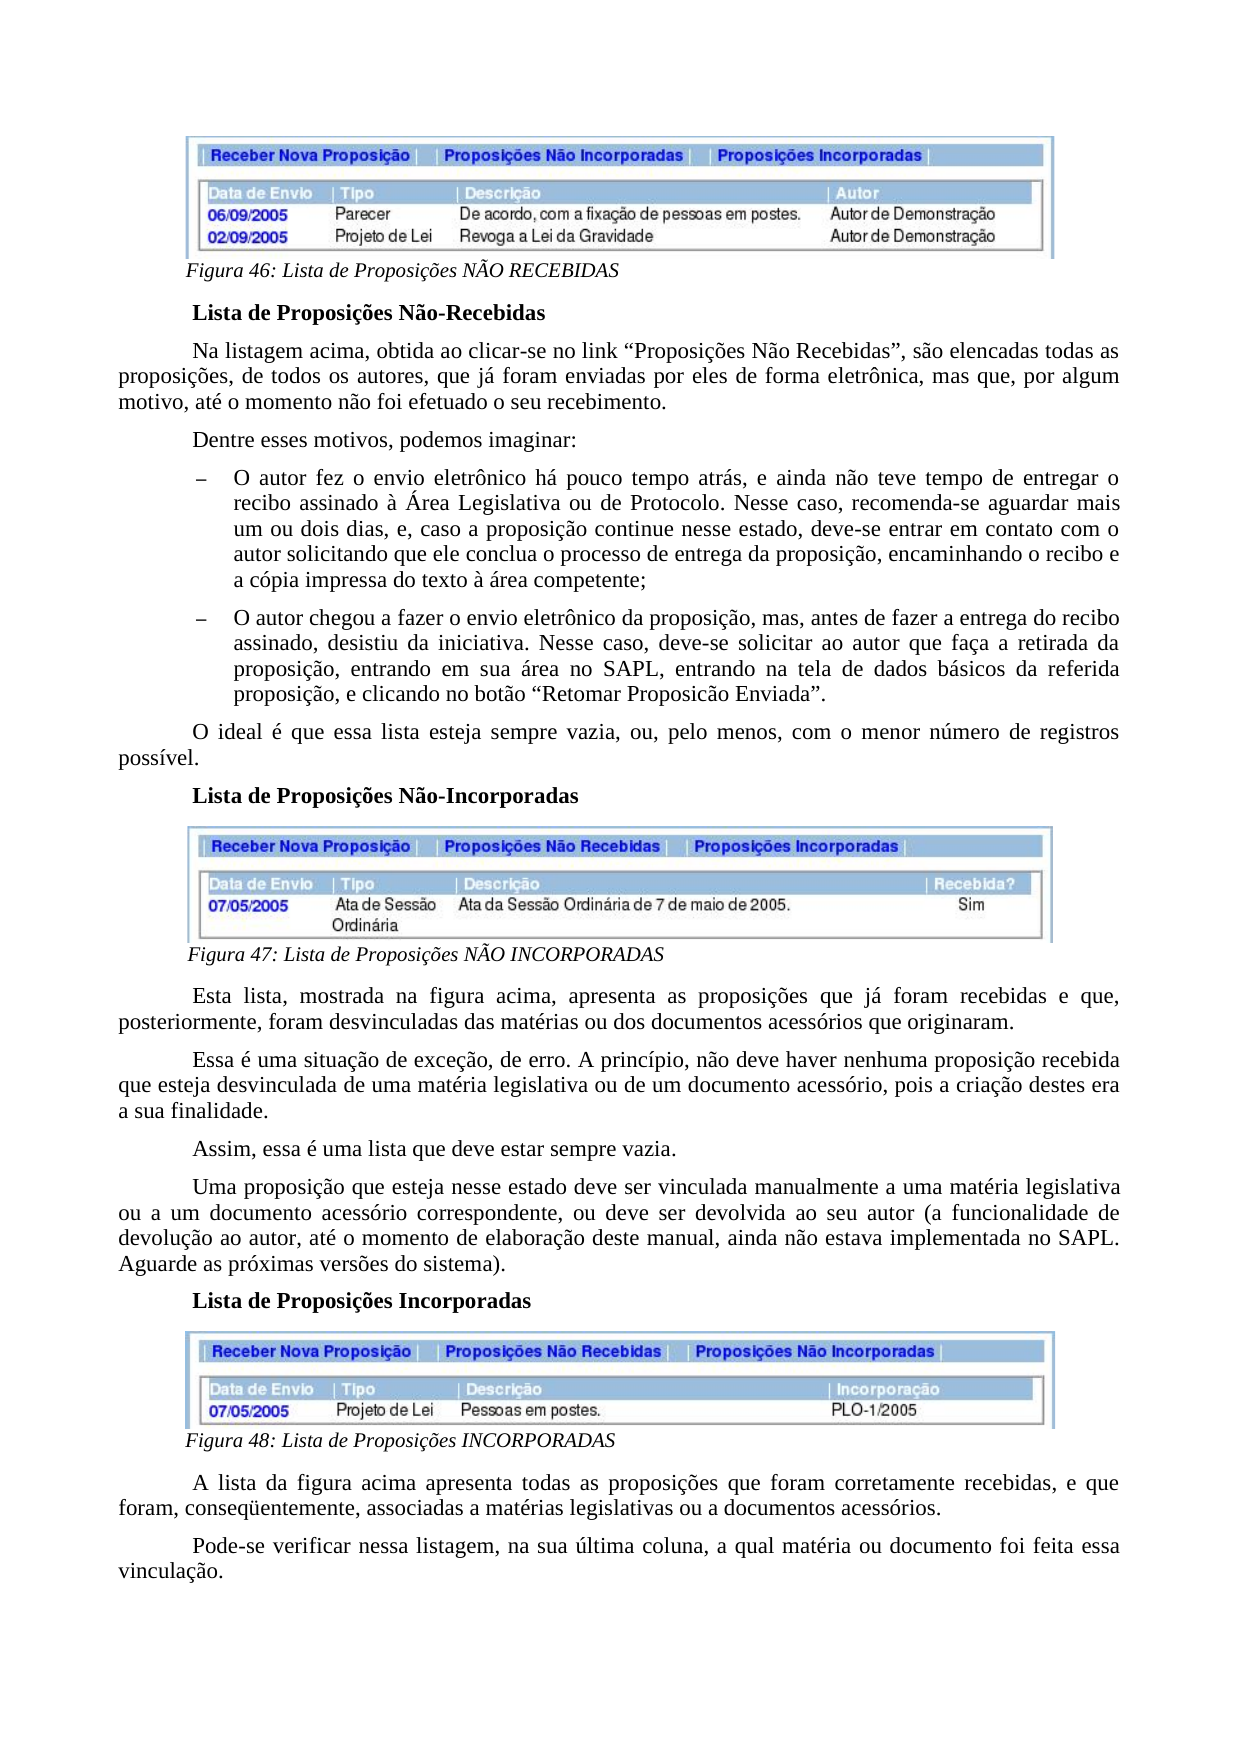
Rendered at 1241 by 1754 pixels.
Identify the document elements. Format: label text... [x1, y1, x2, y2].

text Figura 47: Lista de Proposições NÃO INCORPORADAS [187, 943, 1053, 966]
text A lista da figura acima apresenta todas as proposições que foram corretamente recebidas, e que foram, conseqüentemente, associadas a matérias legislativas ou a documentos acessórios. [118, 1326, 1122, 1520]
list O autor fez o envio eletrônico há pouco tempo atrás, e ainda não teve tempo de entregar o recibo assinado à Área Legislativa ou de Protocolo. Nesse caso, recomenda-se aguardar mais um ou dois dias, e, caso a proposição continue nesse estado, deve-se entrar em contato com o autor solicitando que ele conclua o processo de entrega da proposição, encaminhando o recibo e a cópia impressa do texto à área competente; [196, 464, 1122, 592]
text O ideal é que essa lista esteja sempre vazia, ou, pelo menos, com o menor número de registros possível. [118, 719, 1122, 770]
text Assim, essa é uma lista que deve estar sempre vazia. [118, 1136, 1122, 1161]
text Na listagem acima, obtida ao clicar-se no link “Proposições Não Recebidas”, são elencadas todas as proposições, de todos os autores, que já foram enviadas por eles de forma eletrônica, mas que, por algum motivo, até o momento não foi efetuado o seu recebimento. [118, 337, 1122, 414]
picture [185, 1331, 1055, 1429]
text Figura 46: Lista de Proposições NÃO RECEBIDAS [186, 259, 1054, 282]
text Dentre esses motivos, podemos imaginar: [118, 427, 1122, 452]
text Lista de Proposições Não-Recebidas [118, 118, 1122, 325]
text Lista de Proposições Não-Incorporadas [118, 783, 1122, 808]
text Essa é uma situação de exceção, de erro. A princípio, não deve haver nenhuma proposição recebida que esteja desvinculada de uma matéria legislativa ou de um documento acessório, pois a criação destes era a sua finalidade. [118, 1047, 1122, 1123]
text Esta lista, mostrada na figura acima, apresenta as proposições que já foram recebidas e que, posteriormente, foram desvinculadas das matérias ou dos documentos acessórios que originaram. [118, 821, 1122, 1034]
picture [187, 826, 1053, 943]
text Uma proposição que esteja nesse estado deve ser vinculada manualmente a uma matéria legislativa ou a um documento acessório correspondente, ou deve ser devolvida ao seu autor (a funcionalidade de devolução ao autor, até o momento de elaboração deste manual, ainda não estava implementada no SAPL. Aguarde as próximas versões do sistema). [118, 1174, 1122, 1276]
list O autor chegou a fazer o envio eletrônico da proposição, mas, antes de fazer a entrega do recibo assinado, desistiu da iniciativa. Nesse caso, deve-se solicitar ao autor que faça a retirada da proposição, entrando em sua área no SAPL, entrando na tela de dados básicos da referida proposição, e clicando no botão “Retomar Proposicão Enviada”. [196, 605, 1122, 707]
picture [185, 136, 1055, 259]
text Lista de Proposições Incorporadas [118, 1288, 1122, 1314]
text Pode-se verificar nessa listagem, na sua última coluna, a qual matéria ou documento foi feita essa vinculação. [118, 1533, 1122, 1584]
text Figura 48: Lista de Proposições INCORPORADAS [185, 1429, 1055, 1452]
